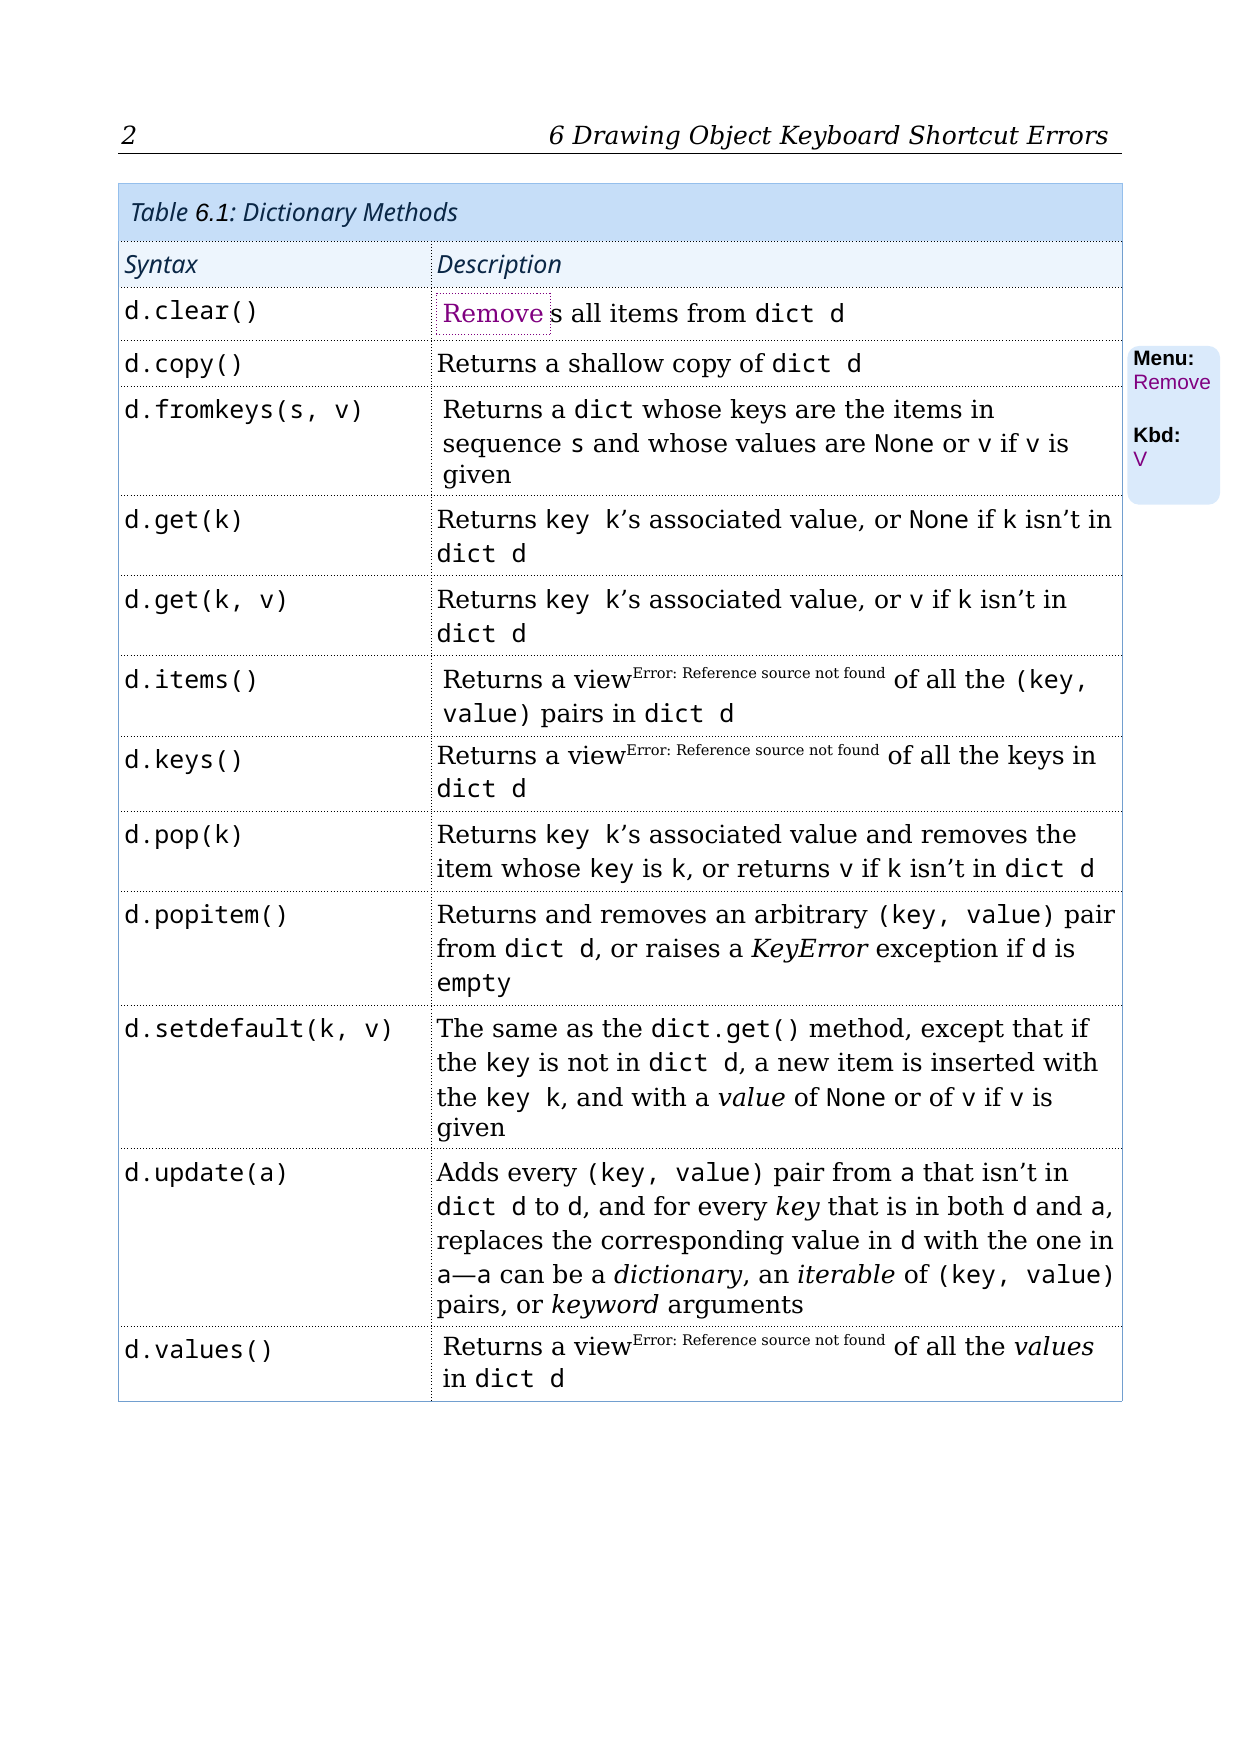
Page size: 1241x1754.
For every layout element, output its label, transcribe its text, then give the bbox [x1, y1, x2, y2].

table_cell Returns and removes an arbitrary (key, value) pair from dict d, or raises a KeyError exception if d is empty [431, 891, 1122, 1005]
table_cell Returns key k’s associated value, or v if k isn’t in dict d [431, 575, 1122, 655]
table_cell Syntax [119, 241, 431, 287]
table_cell d.values() [119, 1326, 431, 1401]
table_cell Returns a dict whose keys are the items in sequence s and whose values are None or v if v is given [431, 386, 1122, 495]
table_cell d.get(k, v) [119, 575, 431, 655]
table_cell d.pop(k) [119, 811, 431, 891]
table_cell d.get(k) [119, 495, 431, 575]
table_cell Adds every (key, value) pair from a that isn’t in dict d to d, and for every key that is in both d and a, replaces the corresponding value in d with the one in a—a can be a dictionary, an iterable of (key, value) pairs, or keyword arguments [431, 1148, 1122, 1326]
table_cell Returns a shallow copy of dict d [431, 340, 1122, 386]
table_cell Removes all items from dict d [431, 287, 1122, 340]
table_cell Returns a viewError: Reference source not found of all the (key, value) pairs in dict d [431, 655, 1122, 736]
table_header Table 6.1: Dictionary Methods [119, 184, 1122, 241]
table_cell d.fromkeys(s, v) [119, 386, 431, 495]
table_cell d.popitem() [119, 891, 431, 1005]
table_cell Returns a viewError: Reference source not found of all the values in dict d [431, 1326, 1122, 1401]
table_cell d.copy() [119, 340, 431, 386]
table_cell d.update(a) [119, 1148, 431, 1326]
table_cell d.setdefault(k, v) [119, 1005, 431, 1148]
table_cell Returns key k’s associated value, or None if k isn’t in dict d [431, 495, 1122, 575]
table_cell The same as the dict.get() method, except that if the key is not in dict d, a new item is inserted with the key k, and with a value of None or of v if v is given [431, 1005, 1122, 1148]
table_cell d.clear() [119, 287, 431, 340]
table_cell Returns key k’s associated value and removes the item whose key is k, or returns v if k isn’t in dict d [431, 811, 1122, 891]
table_cell Returns a viewError: Reference source not found of all the keys in dict d [431, 736, 1122, 811]
table_cell d.keys() [119, 736, 431, 811]
table_cell Description [431, 241, 1122, 287]
table_cell d.items() [119, 655, 431, 736]
